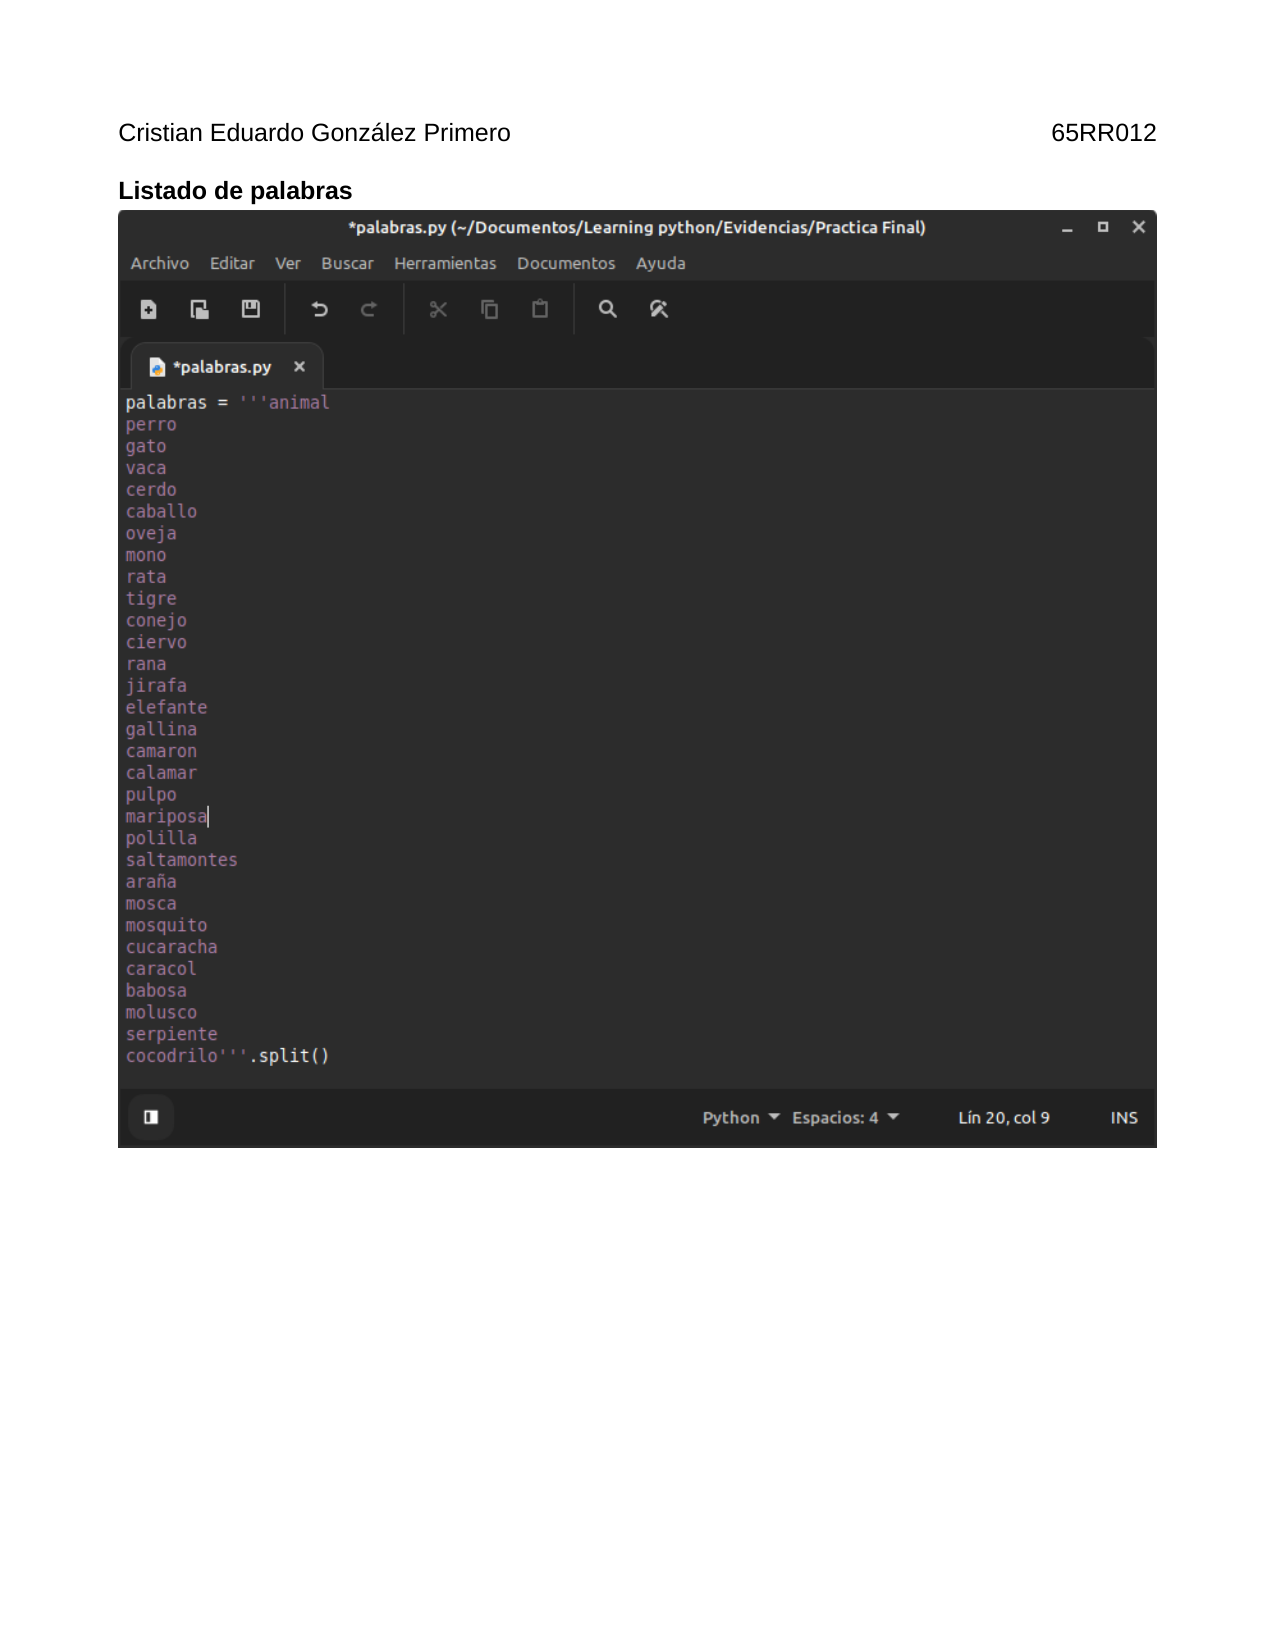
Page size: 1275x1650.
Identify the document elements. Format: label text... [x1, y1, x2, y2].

picture [118, 210, 1157, 1148]
text Listado de palabras [118, 176, 1157, 205]
